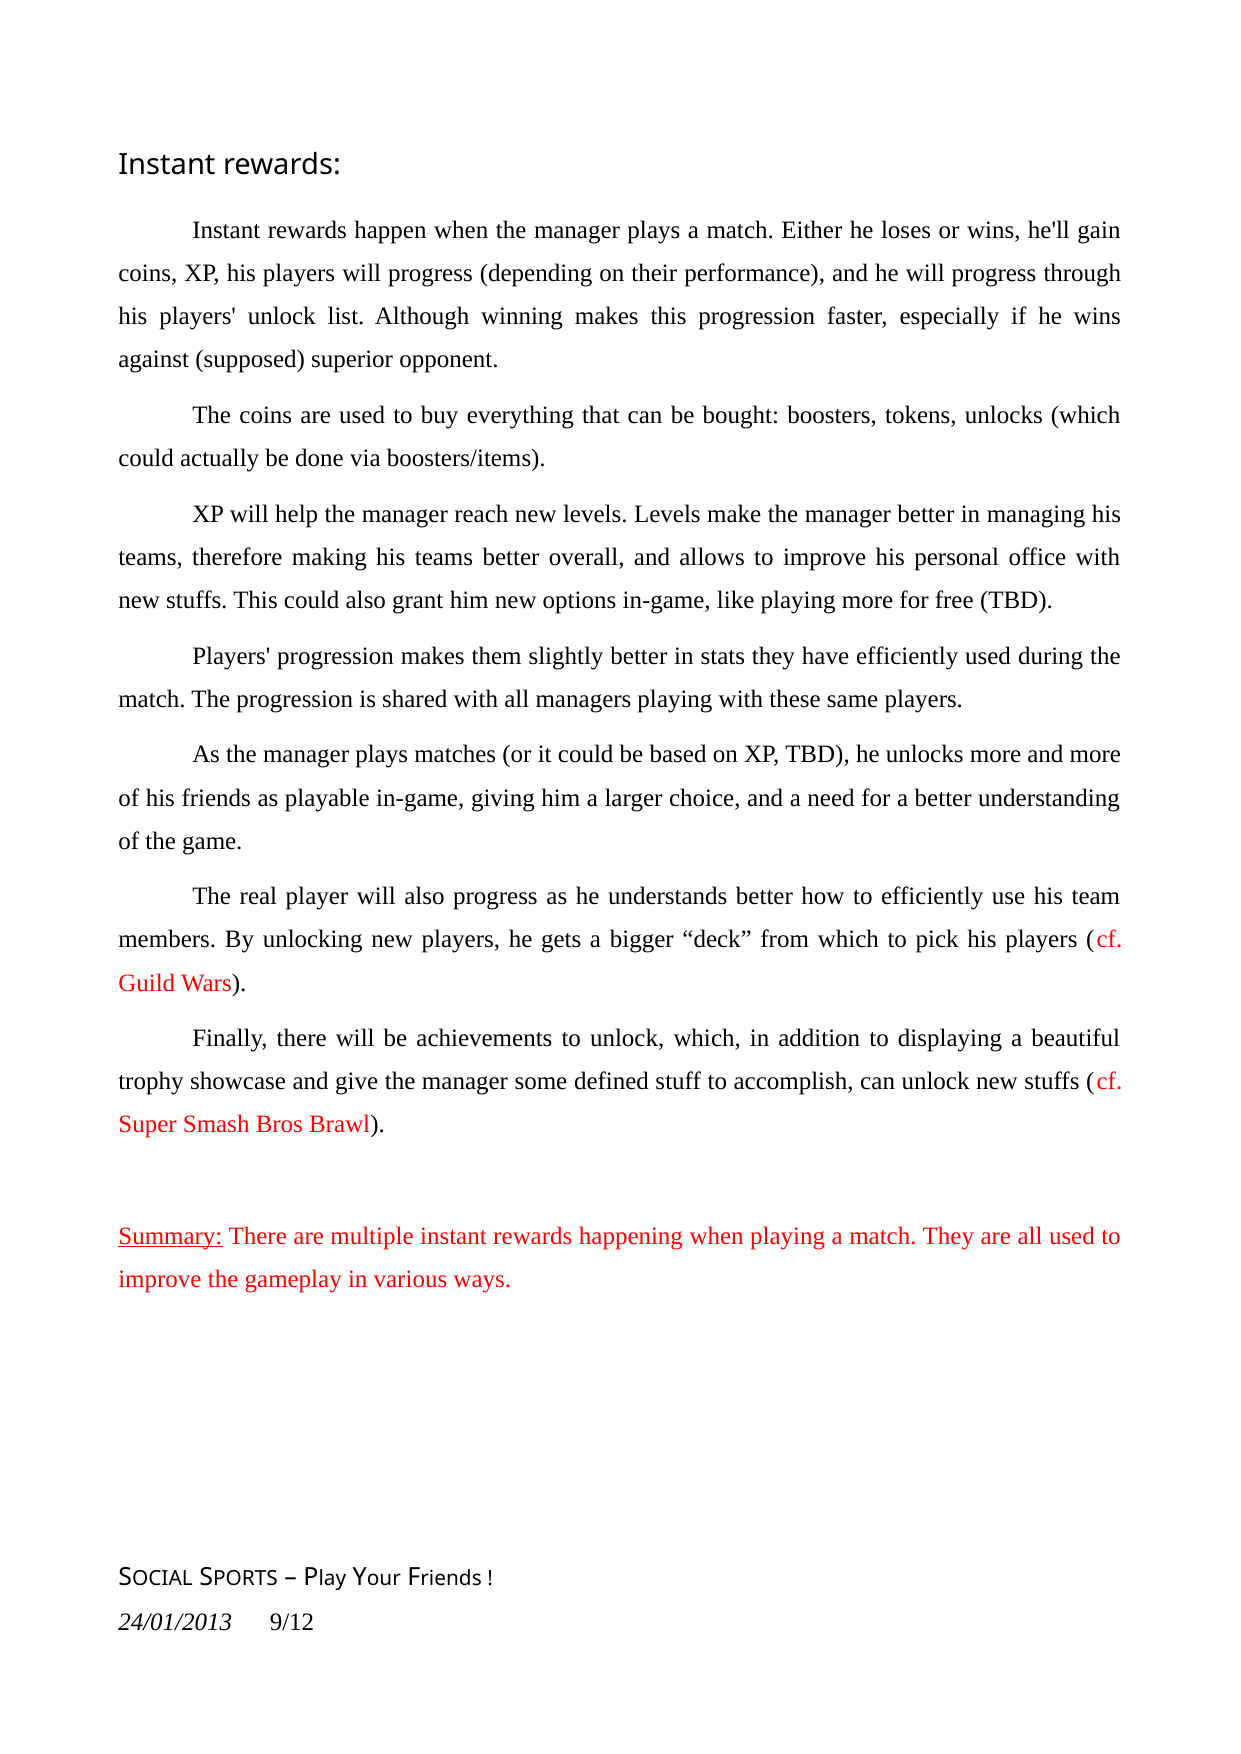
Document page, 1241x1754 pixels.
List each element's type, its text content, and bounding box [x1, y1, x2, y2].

text Instant rewards happen when the manager plays a match. Either he loses or wins, he'll gain coins, XP, his players will progress (depending on their performance), and he will progress through his players' unlock list. Although winning makes this progression faster, especially if he wins against (supposed) superior opponent. [118, 215, 1122, 373]
text The real player will also progress as he understands better how to efficiently use his team members. By unlocking new players, he gets a bigger “deck” from which to pick his players (cf. Guild Wars). [118, 881, 1122, 996]
text The coins are used to buy everything that can be bought: boosters, tokens, unlocks (which could actually be done via boosters/items). [118, 400, 1122, 472]
text As the manager plays matches (or it could be based on XP, TBD), he unlocks more and more of his friends as playable in-game, giving him a larger choice, and a need for a better understanding of the game. [118, 739, 1122, 854]
text Summary: There are multiple instant rewards happening when playing a match. They are all used to improve the gameplay in various ways. [118, 1221, 1122, 1293]
text Players' progression makes them slightly better in stats they have efficiently used during the match. The progression is shared with all managers playing with these same players. [118, 641, 1122, 713]
text XP will help the manager reach new levels. Levels make the manager better in managing his teams, therefore making his teams better overall, and allows to improve his personal office with new stuffs. This could also grant him new options in-game, like playing more for free (TBD). [118, 499, 1122, 614]
subtitle Instant rewards: [118, 143, 1122, 183]
text Finally, there will be achievements to unlock, which, in addition to displaying a beautiful trophy showcase and give the manager some defined stuff to accomplish, can unlock new stuffs (cf. Super Smash Bros Brawl). [118, 1023, 1122, 1138]
